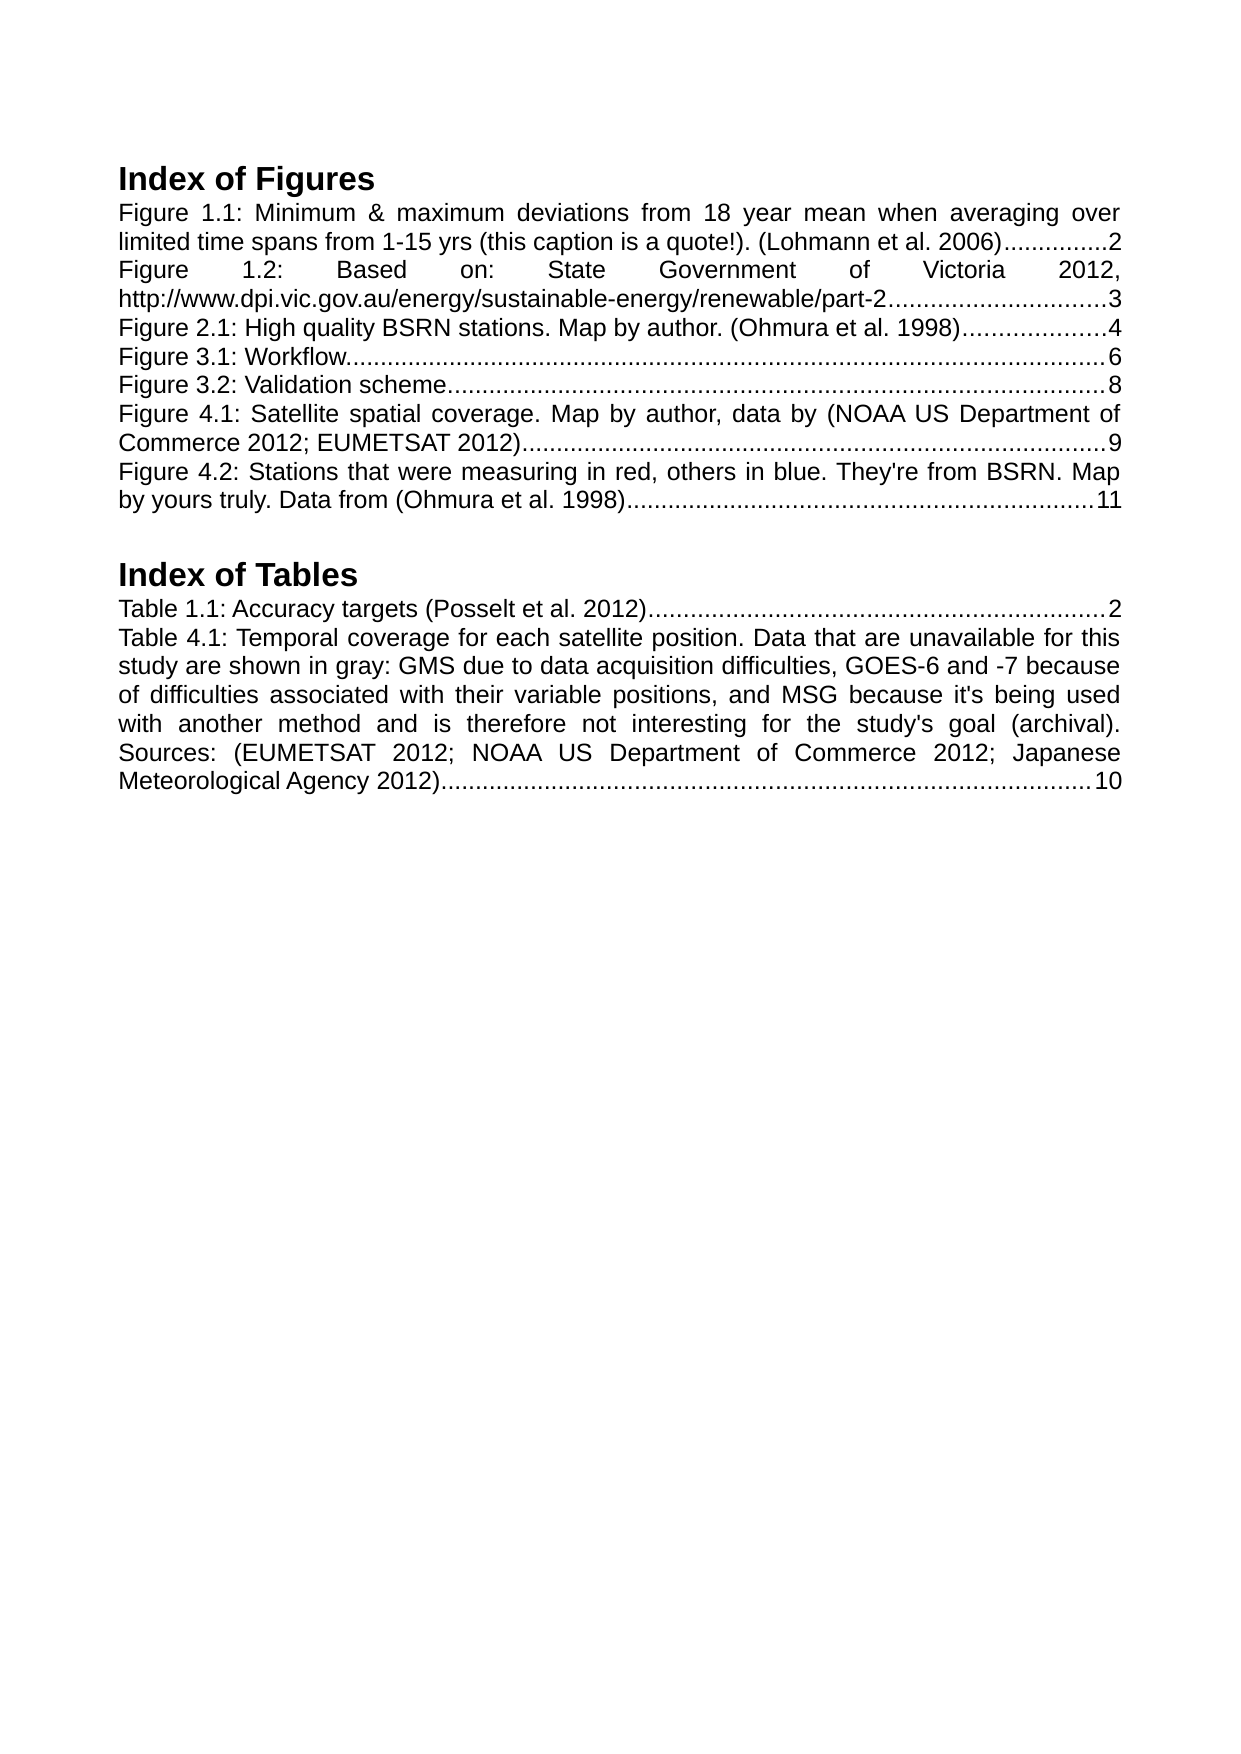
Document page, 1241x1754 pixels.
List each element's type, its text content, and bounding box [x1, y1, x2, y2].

text Table 1.1: Accuracy targets (Posselt et al. 2012) 2 [118, 594, 1122, 622]
subtitle Index of Tables [118, 555, 1122, 594]
text Figure 4.2: Stations that were measuring in red, others in blue. They're from BSRN. Map by yours truly. Data from (Ohmura et al. 1998) 11 [118, 457, 1122, 514]
text Figure 3.1: Workflow. 6 [118, 342, 1122, 370]
text Figure 1.2: Based on: State Government of Victoria 2012, http://www.dpi.vic.gov.au/energy/sustainable-energy/renewable/part-2 3 [118, 255, 1122, 313]
text Figure 3.2: Validation scheme. 8 [118, 370, 1122, 399]
text Figure 4.1: Satellite spatial coverage. Map by author, data by (NOAA US Department of Commerce 2012; EUMETSAT 2012) 9 [118, 399, 1122, 457]
subtitle Index of Figures [118, 159, 1122, 198]
text Table 4.1: Temporal coverage for each satellite position. Data that are unavailable for this study are shown in gray: GMS due to data acquisition difficulties, GOES-6 and -7 because of difficulties associated with their variable positions, and MSG because it's being used with another method and is therefore not interesting for the study's goal (archival). Sources: (EUMETSAT 2012; NOAA US Department of Commerce 2012; Japanese Meteorological Agency 2012) 10 [118, 622, 1122, 795]
text Figure 2.1: High quality BSRN stations. Map by author. (Ohmura et al. 1998) 4 [118, 313, 1122, 342]
text Figure 1.1: Minimum & maximum deviations from 18 year mean when averaging over limited time spans from 1-15 yrs (this caption is a quote!). (Lohmann et al. 2006) 2 [118, 198, 1122, 255]
